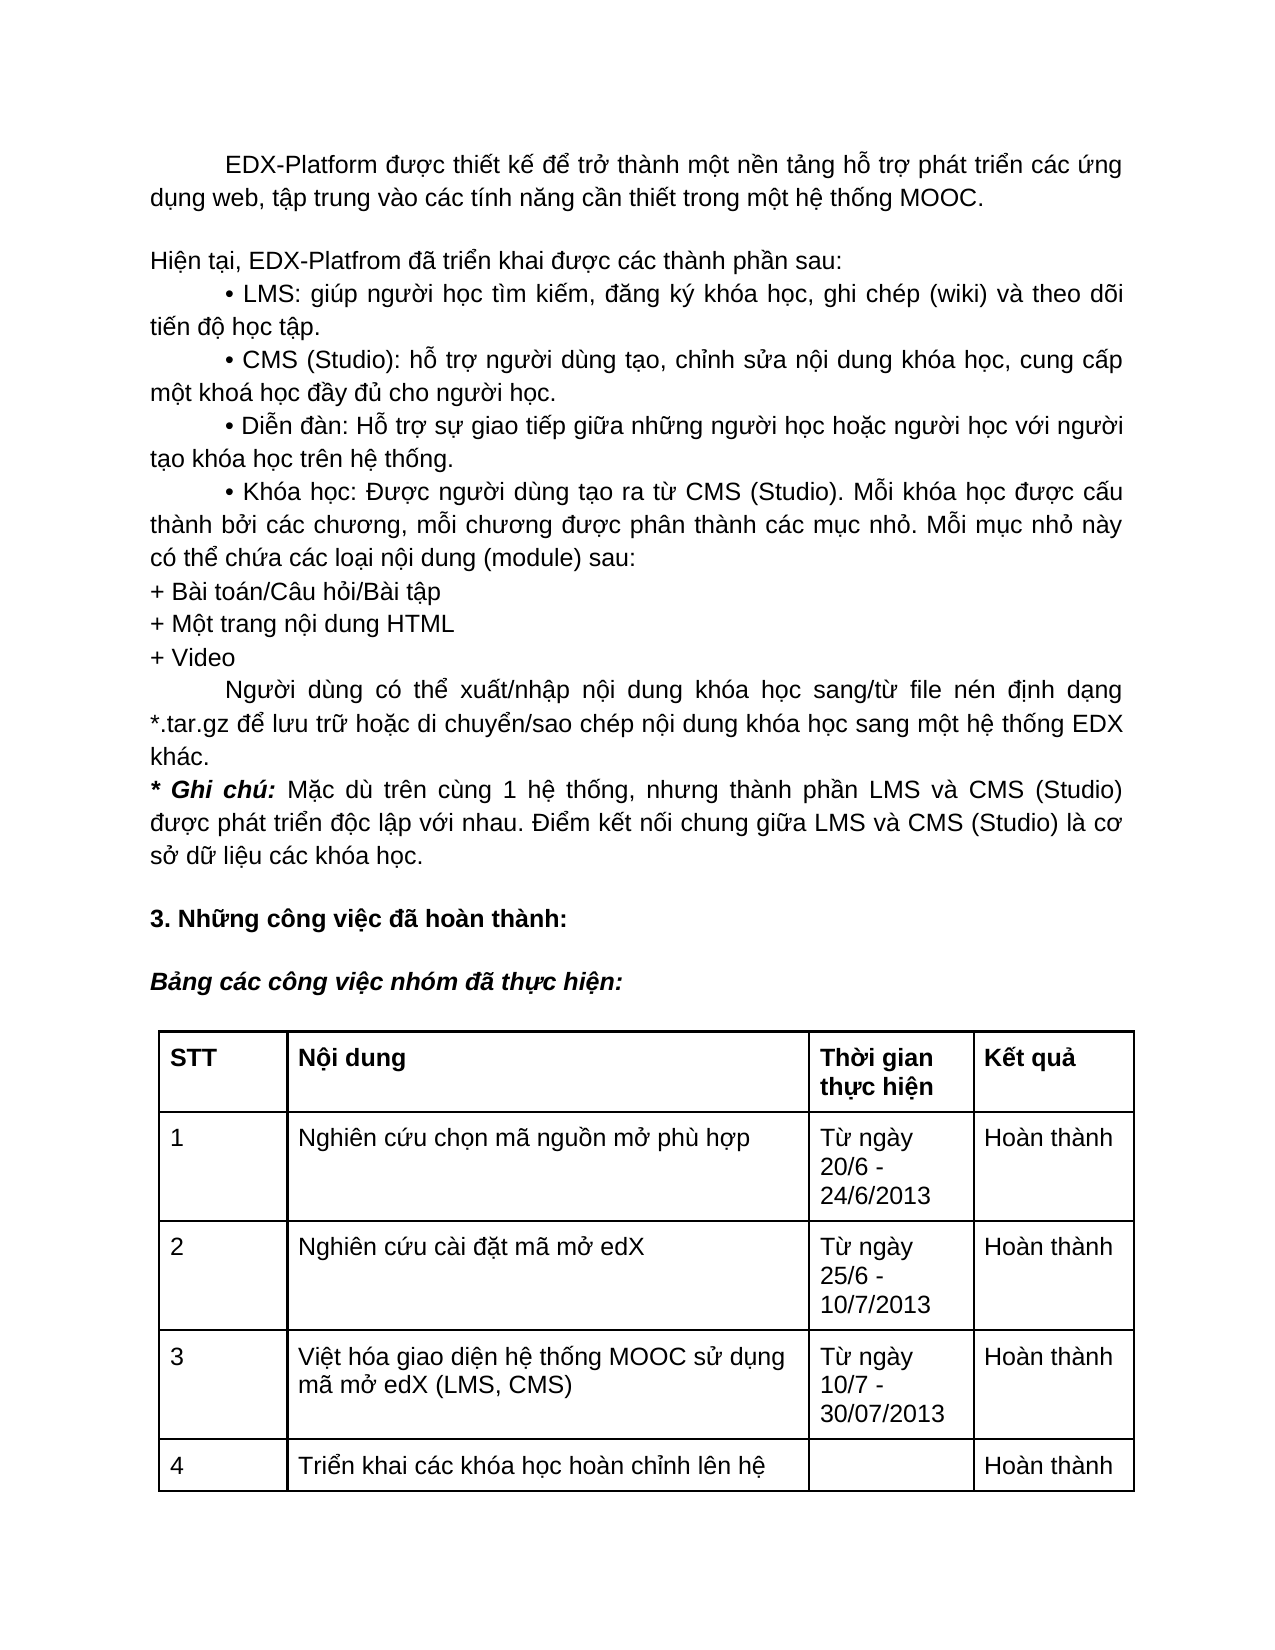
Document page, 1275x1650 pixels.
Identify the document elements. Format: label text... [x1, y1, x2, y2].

table_cell Hoàn thành [975, 1440, 1133, 1490]
table_header Kết quả [975, 1033, 1133, 1111]
text • Khóa học: Được người dùng tạo ra từ CMS (Studio). Mỗi khóa học được cấu thành bởi các chương, mỗi chương được phân thành các mục nhỏ. Mỗi mục nhỏ này có thể chứa các loại nội dung (module) sau: [150, 477, 1125, 572]
table_cell [810, 1440, 973, 1490]
text Bảng các công việc nhóm đã thực hiện: [150, 967, 1125, 996]
text 3. Những công việc đã hoàn thành: [150, 904, 1125, 933]
table_header Thời gian thực hiện [810, 1033, 973, 1111]
table_header STT [160, 1033, 286, 1111]
table_cell Việt hóa giao diện hệ thống MOOC sử dụng mã mở edX (LMS, CMS) [289, 1331, 808, 1438]
table_header Nội dung [289, 1033, 808, 1111]
text + Bài toán/Câu hỏi/Bài tập [150, 576, 1125, 605]
text EDX-Platform được thiết kế để trở thành một nền tảng hỗ trợ phát triển các ứng dụng web, tập trung vào các tính năng cần thiết trong một hệ thống MOOC. [150, 150, 1125, 212]
table_cell Từ ngày 10/7 - 30/07/2013 [810, 1331, 973, 1438]
text Hiện tại, EDX-Platfrom đã triển khai được các thành phần sau: [150, 246, 1125, 275]
table_cell Từ ngày 25/6 - 10/7/2013 [810, 1222, 973, 1329]
table_cell Nghiên cứu chọn mã nguồn mở phù hợp [289, 1113, 808, 1220]
table_cell 1 [160, 1113, 286, 1220]
table_cell Hoàn thành [975, 1113, 1133, 1220]
table_cell 2 [160, 1222, 286, 1329]
text + Một trang nội dung HTML [150, 609, 1125, 638]
table_cell Nghiên cứu cài đặt mã mở edX [289, 1222, 808, 1329]
text • Diễn đàn: Hỗ trợ sự giao tiếp giữa những người học hoặc người học với người tạo khóa học trên hệ thống. [150, 411, 1125, 473]
table_cell Từ ngày 20/6 - 24/6/2013 [810, 1113, 973, 1220]
text • CMS (Studio): hỗ trợ người dùng tạo, chỉnh sửa nội dung khóa học, cung cấp một khoá học đầy đủ cho người học. [150, 345, 1125, 407]
text * Ghi chú: Mặc dù trên cùng 1 hệ thống, nhưng thành phần LMS và CMS (Studio) được phát triển độc lập với nhau. Điểm kết nối chung giữa LMS và CMS (Studio) là cơ sở dữ liệu các khóa học. [150, 774, 1125, 869]
text • LMS: giúp người học tìm kiếm, đăng ký khóa học, ghi chép (wiki) và theo dõi tiến độ học tập. [150, 279, 1125, 341]
table_cell 4 [160, 1440, 286, 1490]
table_cell 3 [160, 1331, 286, 1438]
text + Video [150, 642, 1125, 671]
table_cell Triển khai các khóa học hoàn chỉnh lên hệ [289, 1440, 808, 1490]
table_cell Hoàn thành [975, 1222, 1133, 1329]
table_cell Hoàn thành [975, 1331, 1133, 1438]
text Người dùng có thể xuất/nhập nội dung khóa học sang/từ file nén định dạng *.tar.gz để lưu trữ hoặc di chuyển/sao chép nội dung khóa học sang một hệ thống EDX khác. [150, 676, 1125, 770]
